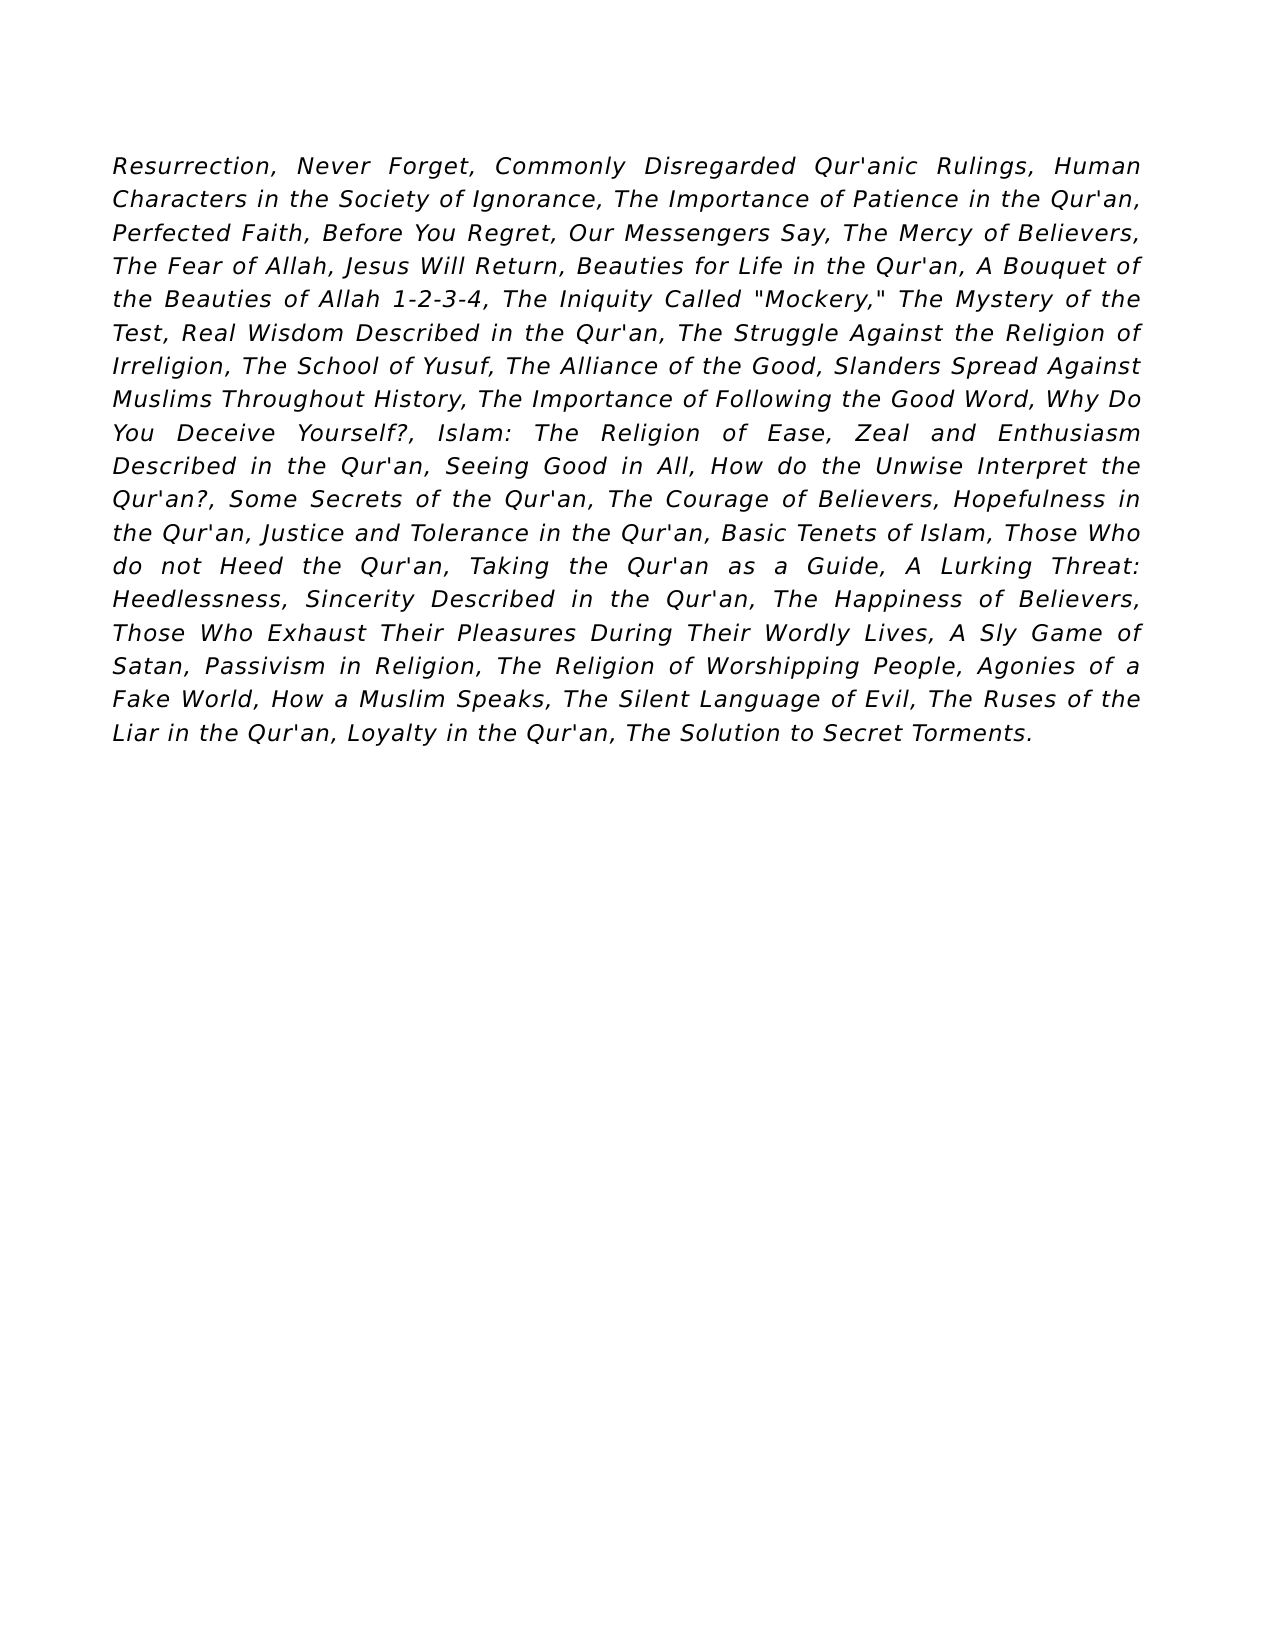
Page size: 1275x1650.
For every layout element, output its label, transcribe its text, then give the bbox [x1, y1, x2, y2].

text Resurrection, Never Forget, Commonly Disregarded Qur'anic Rulings, Human Characters in the Society of Ignorance, The Importance of Patience in the Qur'an, Perfected Faith, Before You Regret, Our Messengers Say, The Mercy of Believers, The Fear of Allah, Jesus Will Return, Beauties for Life in the Qur'an, A Bouquet of the Beauties of Allah 1-2-3-4, The Iniquity Called "Mockery," The Mystery of the Test, Real Wisdom Described in the Qur'an, The Struggle Against the Religion of Irreligion, The School of Yusuf, The Alliance of the Good, Slanders Spread Against Muslims Throughout History, The Importance of Following the Good Word, Why Do You Deceive Yourself?, Islam: The Religion of Ease, Zeal and Enthusiasm Described in the Qur'an, Seeing Good in All, How do the Unwise Interpret the Qur'an?, Some Secrets of the Qur'an, The Courage of Believers, Hopefulness in the Qur'an, Justice and Tolerance in the Qur'an, Basic Tenets of Islam, Those Who do not Heed the Qur'an, Taking the Qur'an as a Guide, A Lurking Threat: Heedlessness, Sincerity Described in the Qur'an, The Happiness of Believers, Those Who Exhaust Their Pleasures During Their Wordly Lives, A Sly Game of Satan, Passivism in Religion, The Religion of Worshipping People, Agonies of a Fake World, How a Muslim Speaks, The Silent Language of Evil, The Ruses of the Liar in the Qur'an, Loyalty in the Qur'an, The Solution to Secret Torments. [112, 148, 1145, 748]
